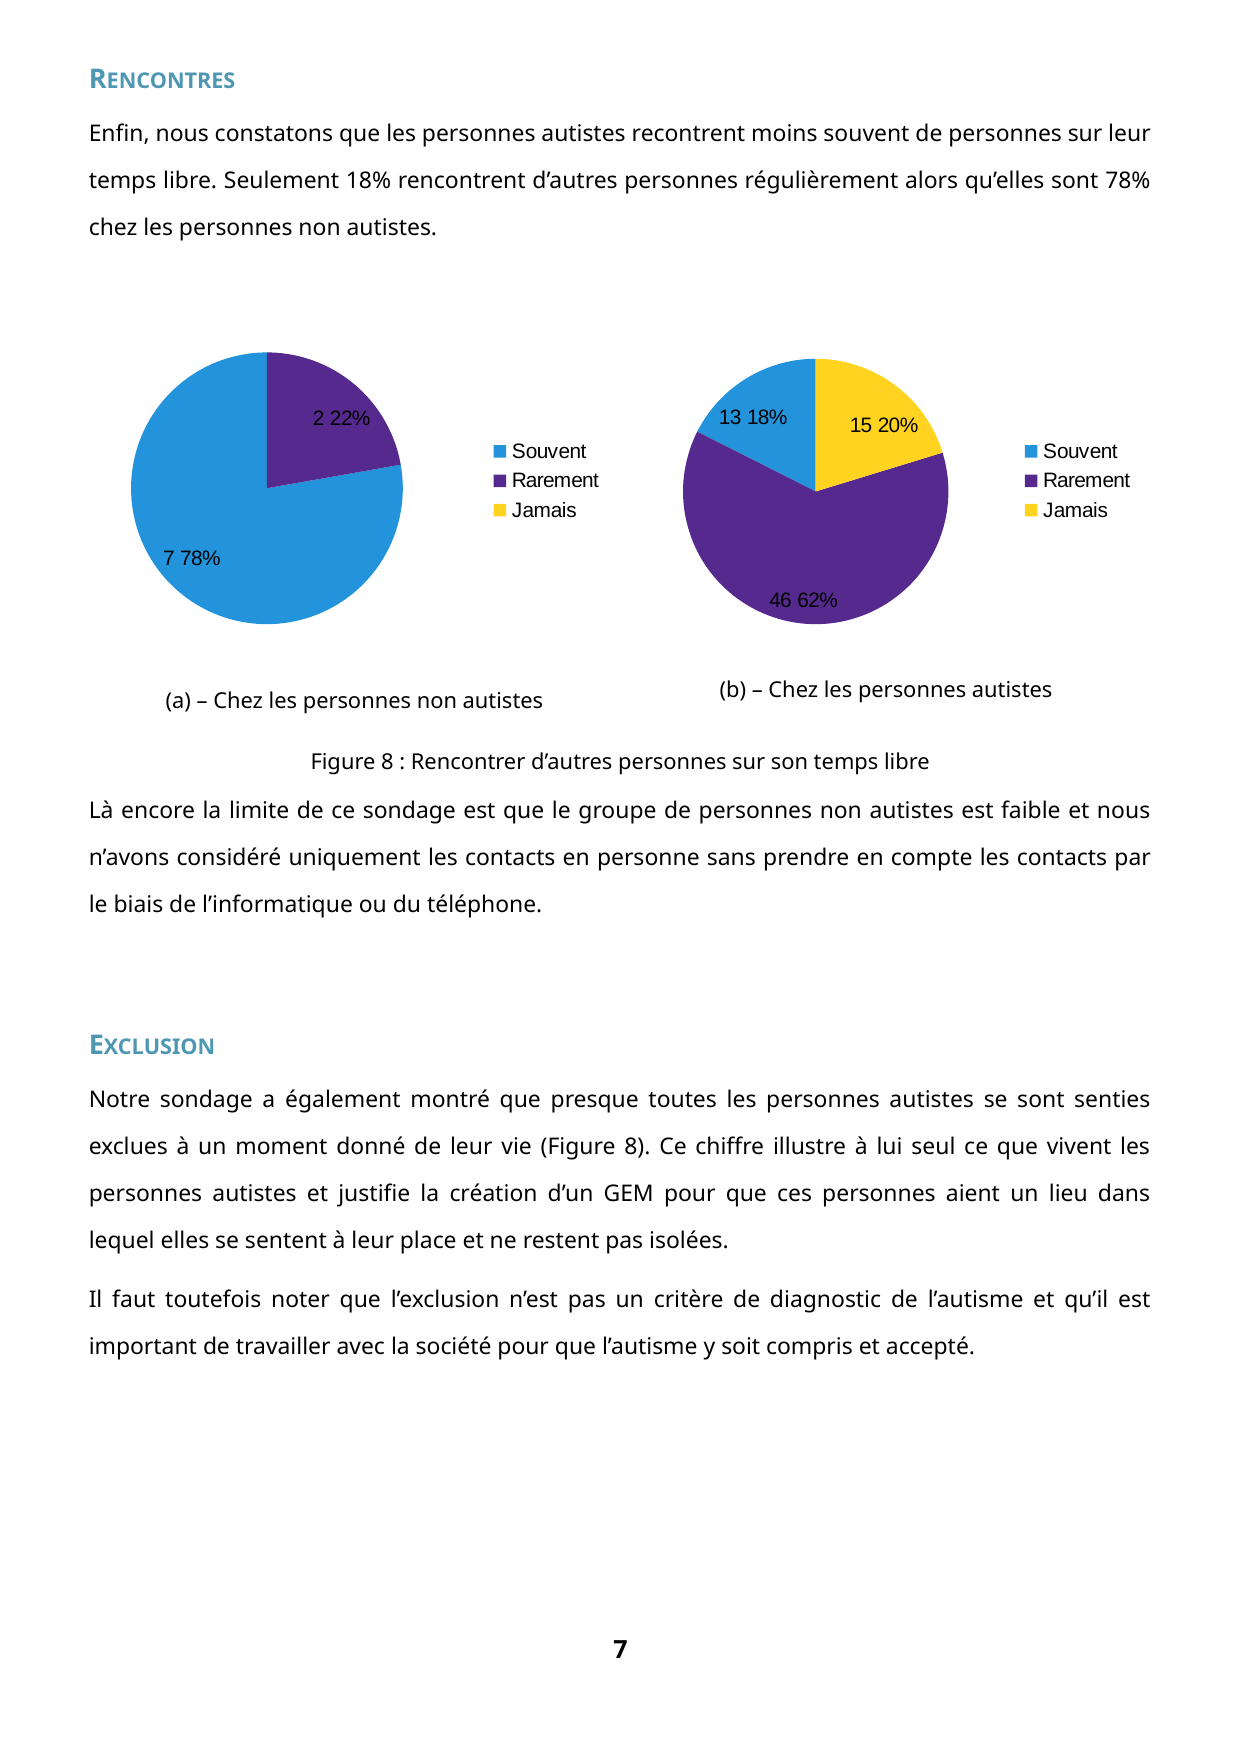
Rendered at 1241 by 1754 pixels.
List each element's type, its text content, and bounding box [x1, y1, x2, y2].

table_header [89, 322, 620, 331]
subtitle Rencontres [88, 59, 1152, 96]
table_header (a) – Chez les personnes non autistes [89, 631, 620, 733]
subtitle Exclusion [88, 1026, 1152, 1063]
text Là encore la limite de ce sondage est que le groupe de personnes non autistes est faible et nous n’avons considéré uniquement les contacts en personne sans prendre en compte les contacts par le biais de l’informatique ou du téléphone. [88, 794, 1152, 919]
text Il faut toutefois noter que l’exclusion n’est pas un critère de diagnostic de l’autisme et qu’il est important de travailler avec la société pour que l’autisme y soit compris et accepté. [88, 1283, 1152, 1361]
text Enfin, nous constatons que les personnes autistes recontrent moins souvent de personnes sur leur temps libre. Seulement 18% rencontrent d’autres personnes régulièrement alors qu’elles sont 78% chez les personnes non autistes. [88, 117, 1152, 242]
text Notre sondage a également montré que presque toutes les personnes autistes se sont senties exclues à un moment donné de leur vie (Figure 8). Ce chiffre illustre à lui seul ce que vivent les personnes autistes et justifie la création d’un GEM pour que ces personnes aient un lieu dans lequel elles se sentent à leur place et ne restent pas isolées. [88, 1083, 1152, 1255]
text Figure 8 : Rencontrer d’autres personnes sur son temps libre [88, 746, 1152, 775]
table_header (b) – Chez les personnes autistes [620, 322, 1152, 733]
